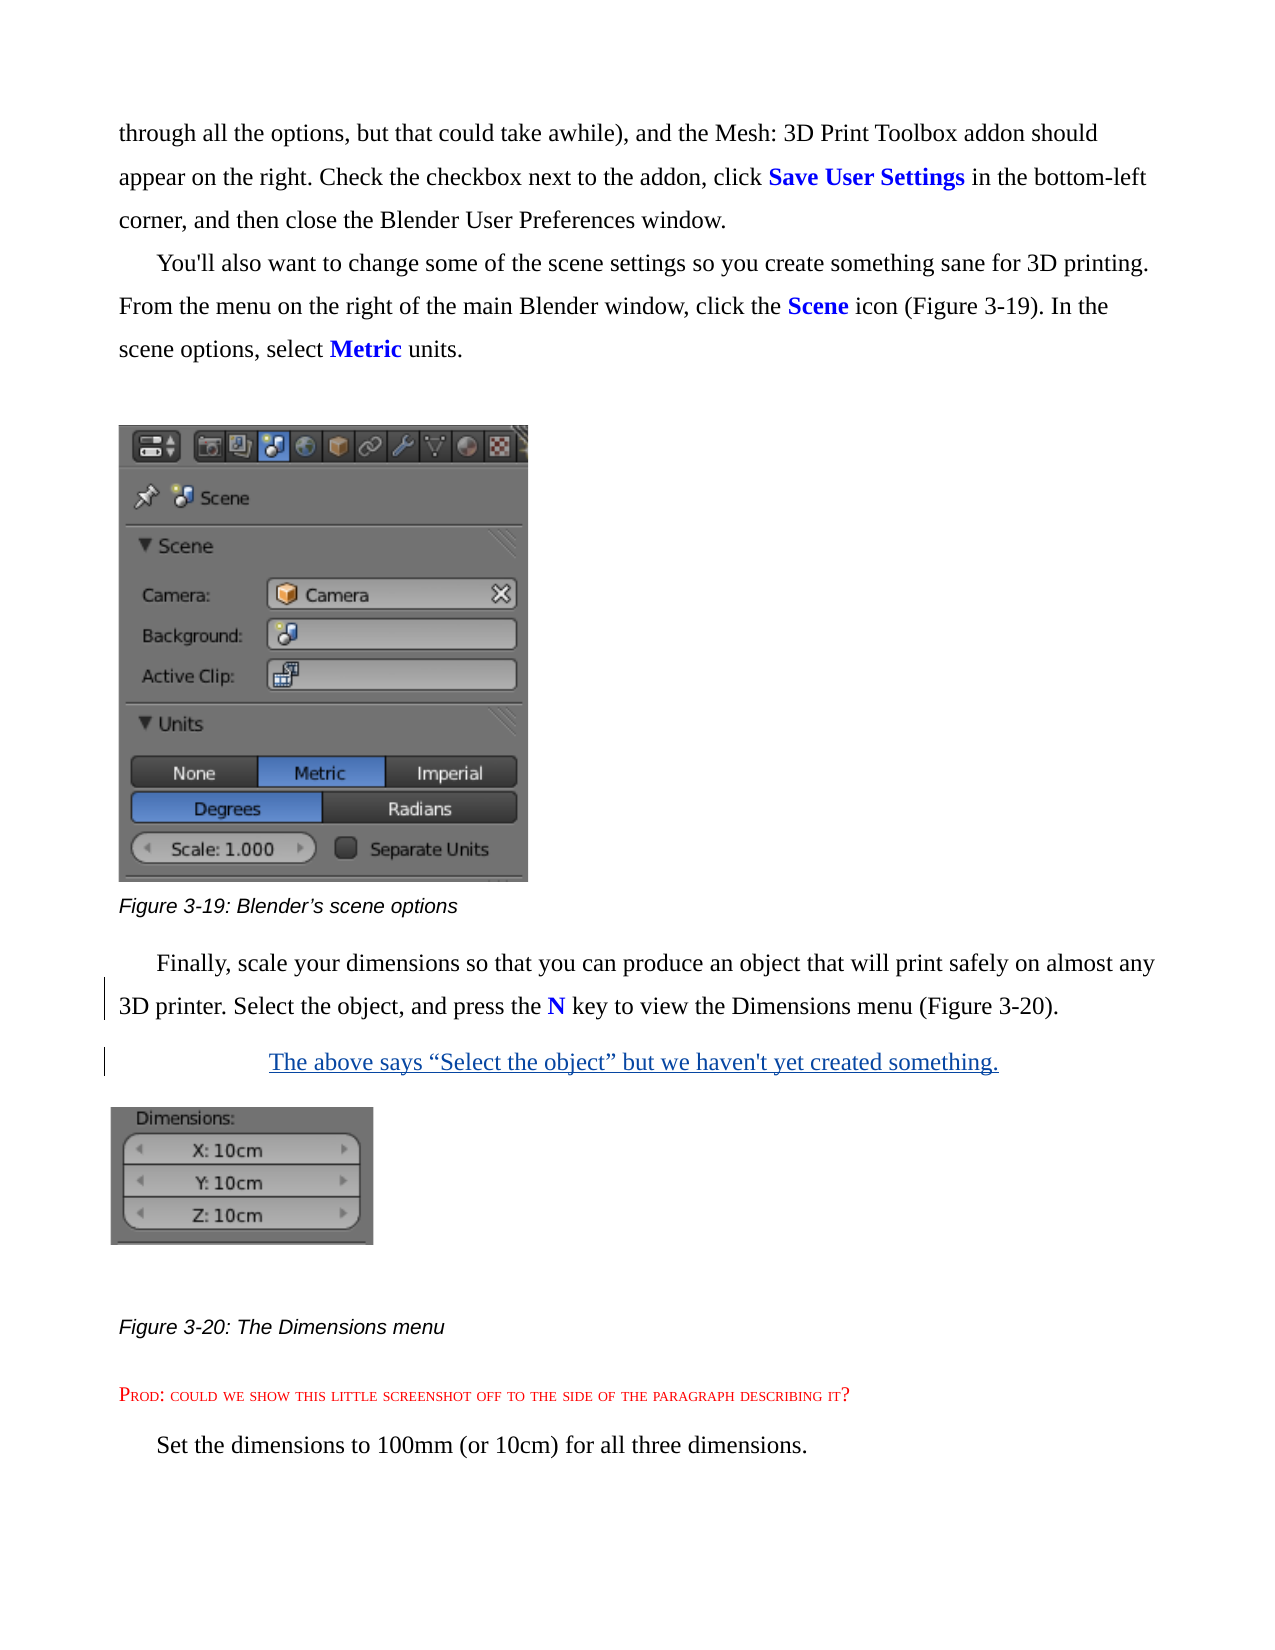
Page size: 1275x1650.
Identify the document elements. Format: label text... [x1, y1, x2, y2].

picture [110, 1107, 374, 1245]
text Figure 3-19: Blender’s scene options [118, 451, 1156, 917]
text through all the options, but that could take awhile), and the Mesh: 3D Print Toolbox addon should appear on the right. Check the checkbox next to the addon, click Save User Settings in the bottom-left corner, and then close the Blender User Preferences window. [118, 118, 1156, 233]
text Finally, scale your dimensions so that you can produce an object that will print safely on almost any 3D printer. Select the object, and press the N key to view the Dimensions menu (Figure 3-20). [118, 948, 1156, 1020]
picture [118, 425, 529, 882]
text Figure 3-20: The Dimensions menu [118, 1315, 1156, 1339]
text The above says “Select the object” but we haven't yet created something. [268, 1047, 1006, 1076]
text You'll also want to change some of the scene settings so you create something sane for 3D printing. From the menu on the right of the main Blender window, click the Scene icon (Figure 3-19). In the scene options, select Metric units. [118, 248, 1156, 363]
text Prod: could we show this little screenshot off to the side of the paragraph describing it? [118, 1382, 1156, 1406]
text Set the dimensions to 100mm (or 10cm) for all three dimensions. [118, 1431, 1156, 1459]
